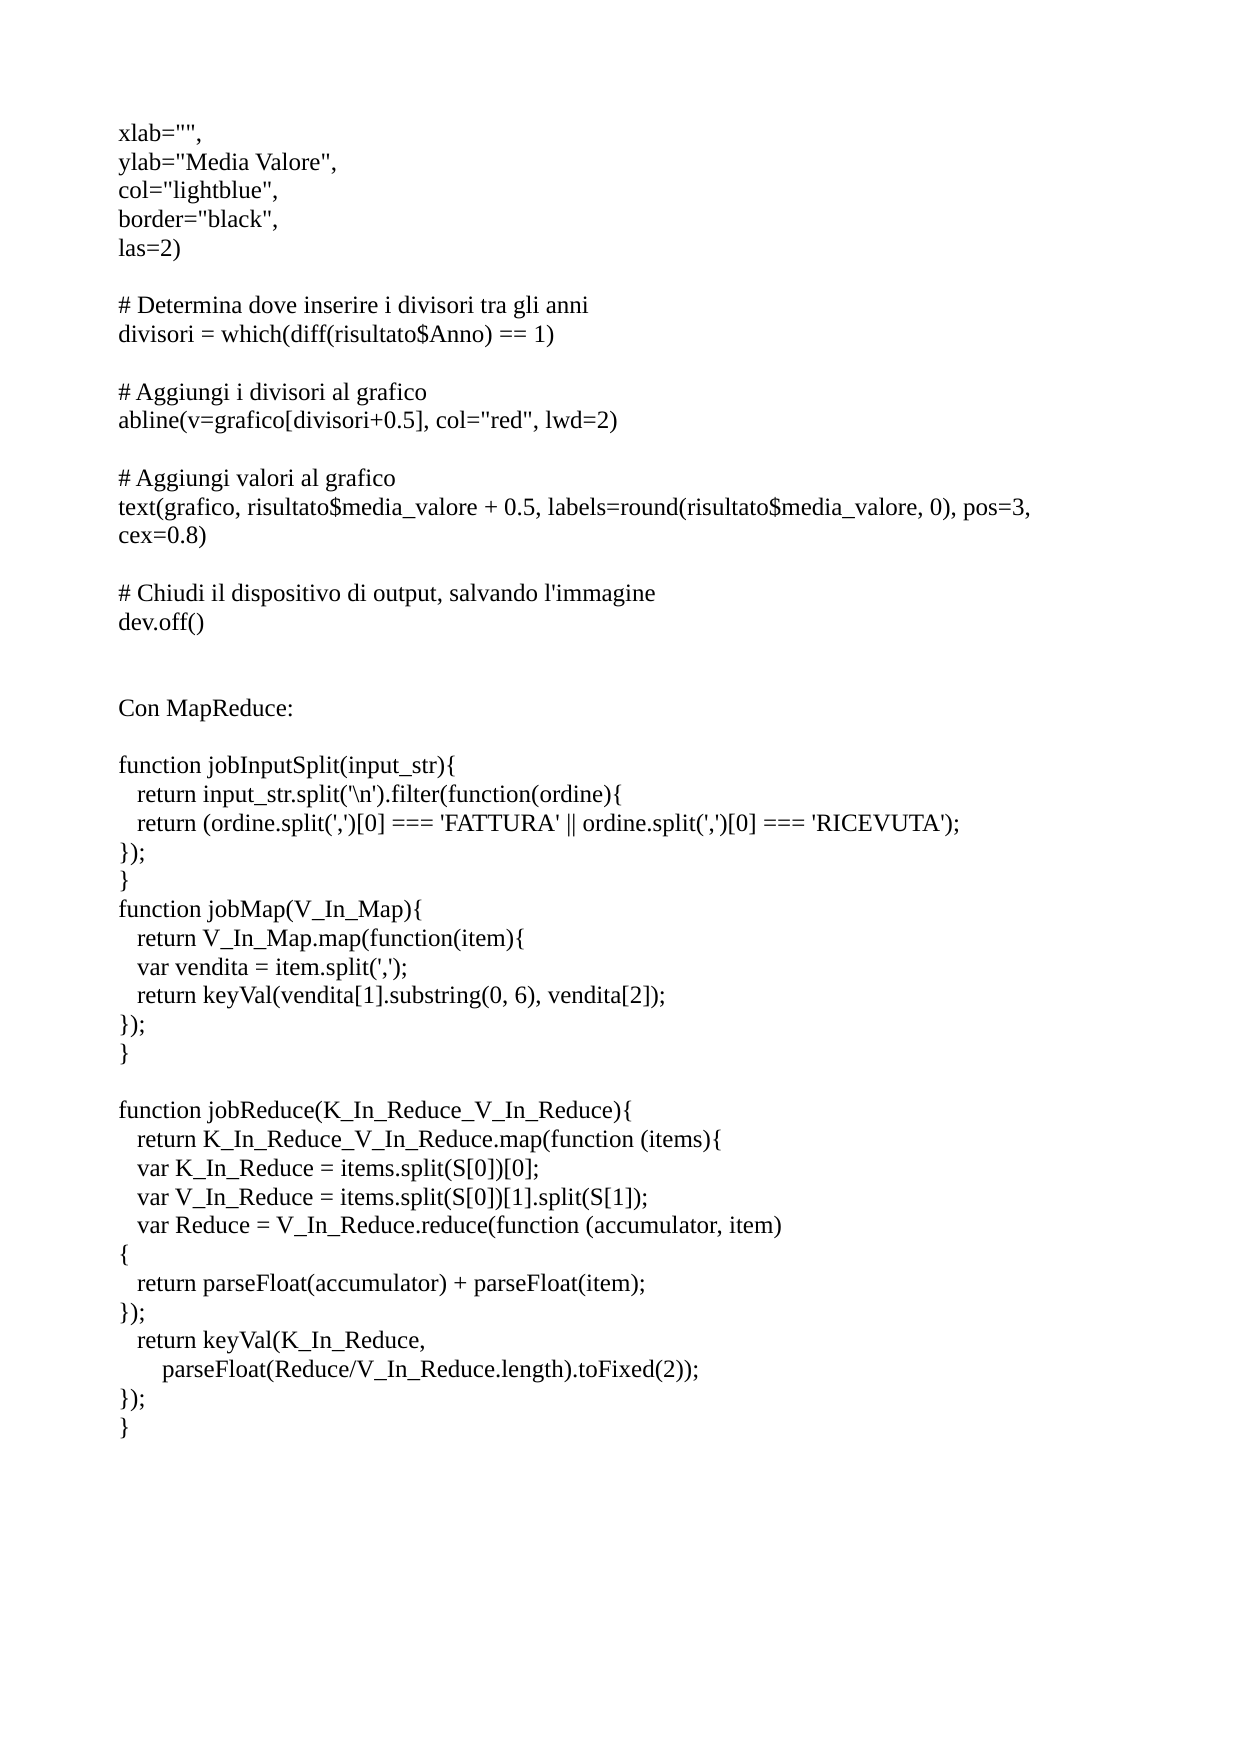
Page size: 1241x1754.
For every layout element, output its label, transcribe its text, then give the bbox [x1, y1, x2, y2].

text abline(v=grafico[divisori+0.5], col="red", lwd=2) [118, 406, 1122, 434]
text { [118, 1239, 1122, 1268]
text text(grafico, risultato$media_valore + 0.5, labels=round(risultato$media_valore, 0), pos=3, cex=0.8) [118, 492, 1122, 549]
text Con MapReduce: [118, 693, 1122, 722]
text return K_In_Reduce_V_In_Reduce.map(function (items){ [118, 1124, 1122, 1153]
text return (ordine.split(',')[0] === 'FATTURA' || ordine.split(',')[0] === 'RICEVUTA'); [118, 808, 1122, 837]
text # Chiudi il dispositivo di output, salvando l'immagine [118, 578, 1122, 607]
text return keyVal(vendita[1].substring(0, 6), vendita[2]); [118, 981, 1122, 1009]
text return input_str.split('\n').filter(function(ordine){ [118, 779, 1122, 808]
text return V_In_Map.map(function(item){ [118, 923, 1122, 952]
text divisori = which(diff(risultato$Anno) == 1) [118, 319, 1122, 348]
text function jobInputSplit(input_str){ [118, 751, 1122, 779]
text # Aggiungi i divisori al grafico [118, 377, 1122, 406]
text ylab="Media Valore", [118, 147, 1122, 176]
text return parseFloat(accumulator) + parseFloat(item); [118, 1268, 1122, 1297]
text var vendita = item.split(','); [118, 952, 1122, 981]
text var K_In_Reduce = items.split(S[0])[0]; [118, 1153, 1122, 1182]
text var Reduce = V_In_Reduce.reduce(function (accumulator, item) [118, 1211, 1122, 1239]
text xlab="", [118, 118, 1122, 147]
text las=2) [118, 233, 1122, 262]
text }); [118, 1383, 1122, 1412]
text }); [118, 1297, 1122, 1326]
text } [118, 1412, 1122, 1441]
text col="lightblue", [118, 176, 1122, 204]
text dev.off() [118, 607, 1122, 636]
text parseFloat(Reduce/V_In_Reduce.length).toFixed(2)); [118, 1354, 1122, 1383]
text } [118, 1038, 1122, 1067]
text }); [118, 1009, 1122, 1038]
text }); [118, 837, 1122, 866]
text function jobMap(V_In_Map){ [118, 894, 1122, 923]
text var V_In_Reduce = items.split(S[0])[1].split(S[1]); [118, 1182, 1122, 1211]
text } [118, 866, 1122, 894]
text return keyVal(K_In_Reduce, [118, 1326, 1122, 1354]
text # Aggiungi valori al grafico [118, 463, 1122, 492]
text border="black", [118, 204, 1122, 233]
text function jobReduce(K_In_Reduce_V_In_Reduce){ [118, 1096, 1122, 1124]
text # Determina dove inserire i divisori tra gli anni [118, 291, 1122, 319]
